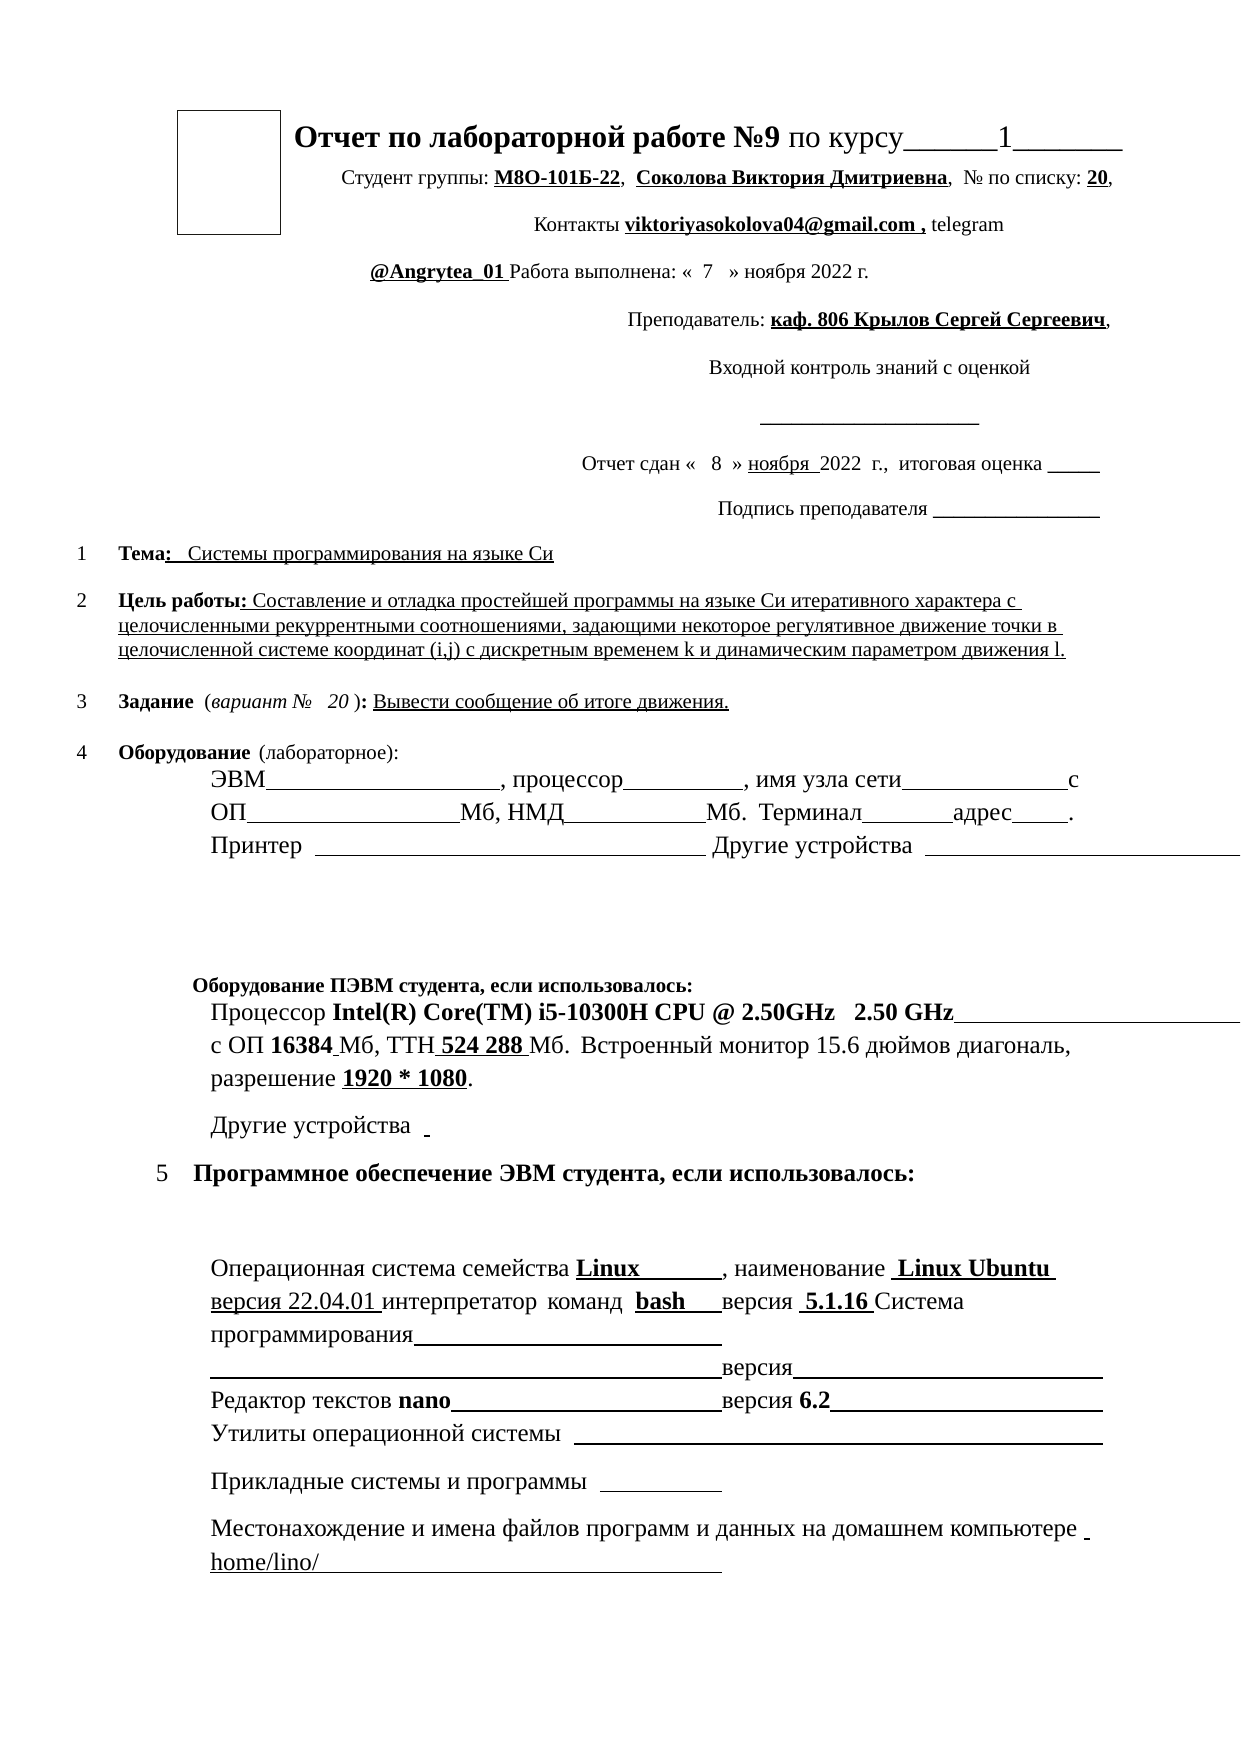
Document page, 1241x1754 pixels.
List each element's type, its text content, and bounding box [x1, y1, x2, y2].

list Тема: Системы программирования на языке Си [76, 541, 1122, 565]
text Процессор Intel(R) Core(TM) i5-10300H CPU @ 2.50GHz 2.50 GHz с ОП 16384 Мб, ТТН 524 288 Мб. Встроенный монитор 15.6 дюймов диагональ, разрешение 1920 * 1080. [210, 997, 1122, 1092]
text [118, 118, 177, 154]
list Оборудование (лабораторное): [76, 740, 1122, 764]
text Местонахождение и имена файлов программ и данных на домашнем компьютере home/lino/ [210, 1513, 1122, 1575]
text Подпись преподавателя ________________ [118, 496, 1099, 520]
text Отчет по лабораторной работе №9 по курсу______1_______ [281, 118, 1122, 154]
text ЭВМ , процессор , имя узла сети с ОП Мб, НМД Мб. Терминал адрес . Принтер Другие устройства [210, 764, 1095, 859]
text Прикладные системы и программы [210, 1466, 1122, 1495]
text Операционная система семейства Linux , наименование Linux Ubuntu версия 22.04.01 интерпретатор команд bash версия 5.1.16 Система программирования версия Редактор текстов nano версия 6.2 Утилиты операционной системы [210, 1253, 1122, 1447]
text [178, 118, 280, 154]
list Программное обеспечение ЭВМ студента, если использовалось: [156, 1158, 1122, 1187]
text Оборудование ПЭВМ студента, если использовалось: [192, 973, 1122, 997]
text Преподаватель: каф. 806 Крылов Сергей Сергеевич, Входной контроль знаний с оценкой _____________________ [616, 307, 1122, 427]
list Задание (вариант № 20 ): Вывести сообщение об итоге движения. [76, 688, 1122, 713]
text Другие устройства [210, 1110, 1122, 1139]
list Цель работы: Составление и отладка простейшей программы на языке Си итеративного характера с целочисленными рекуррентными соотношениями, задающими некоторое регулятивное движение точки в целочисленной системе координат (i,j) с дискретным временем k и динамическим параметром движения l. [76, 588, 1122, 661]
text Студент группы: М8О-101Б-22, Соколова Виктория Дмитриевна, № по списку: 20, Контакты viktoriyasokolova04@gmail.com , telegram @Angrytea_01 Работа выполнена: « 7 » ноября 2022 г. [177, 165, 1122, 283]
text Отчет сдан « 8 » ноября 2022 г., итоговая оценка _____ [118, 451, 1099, 475]
